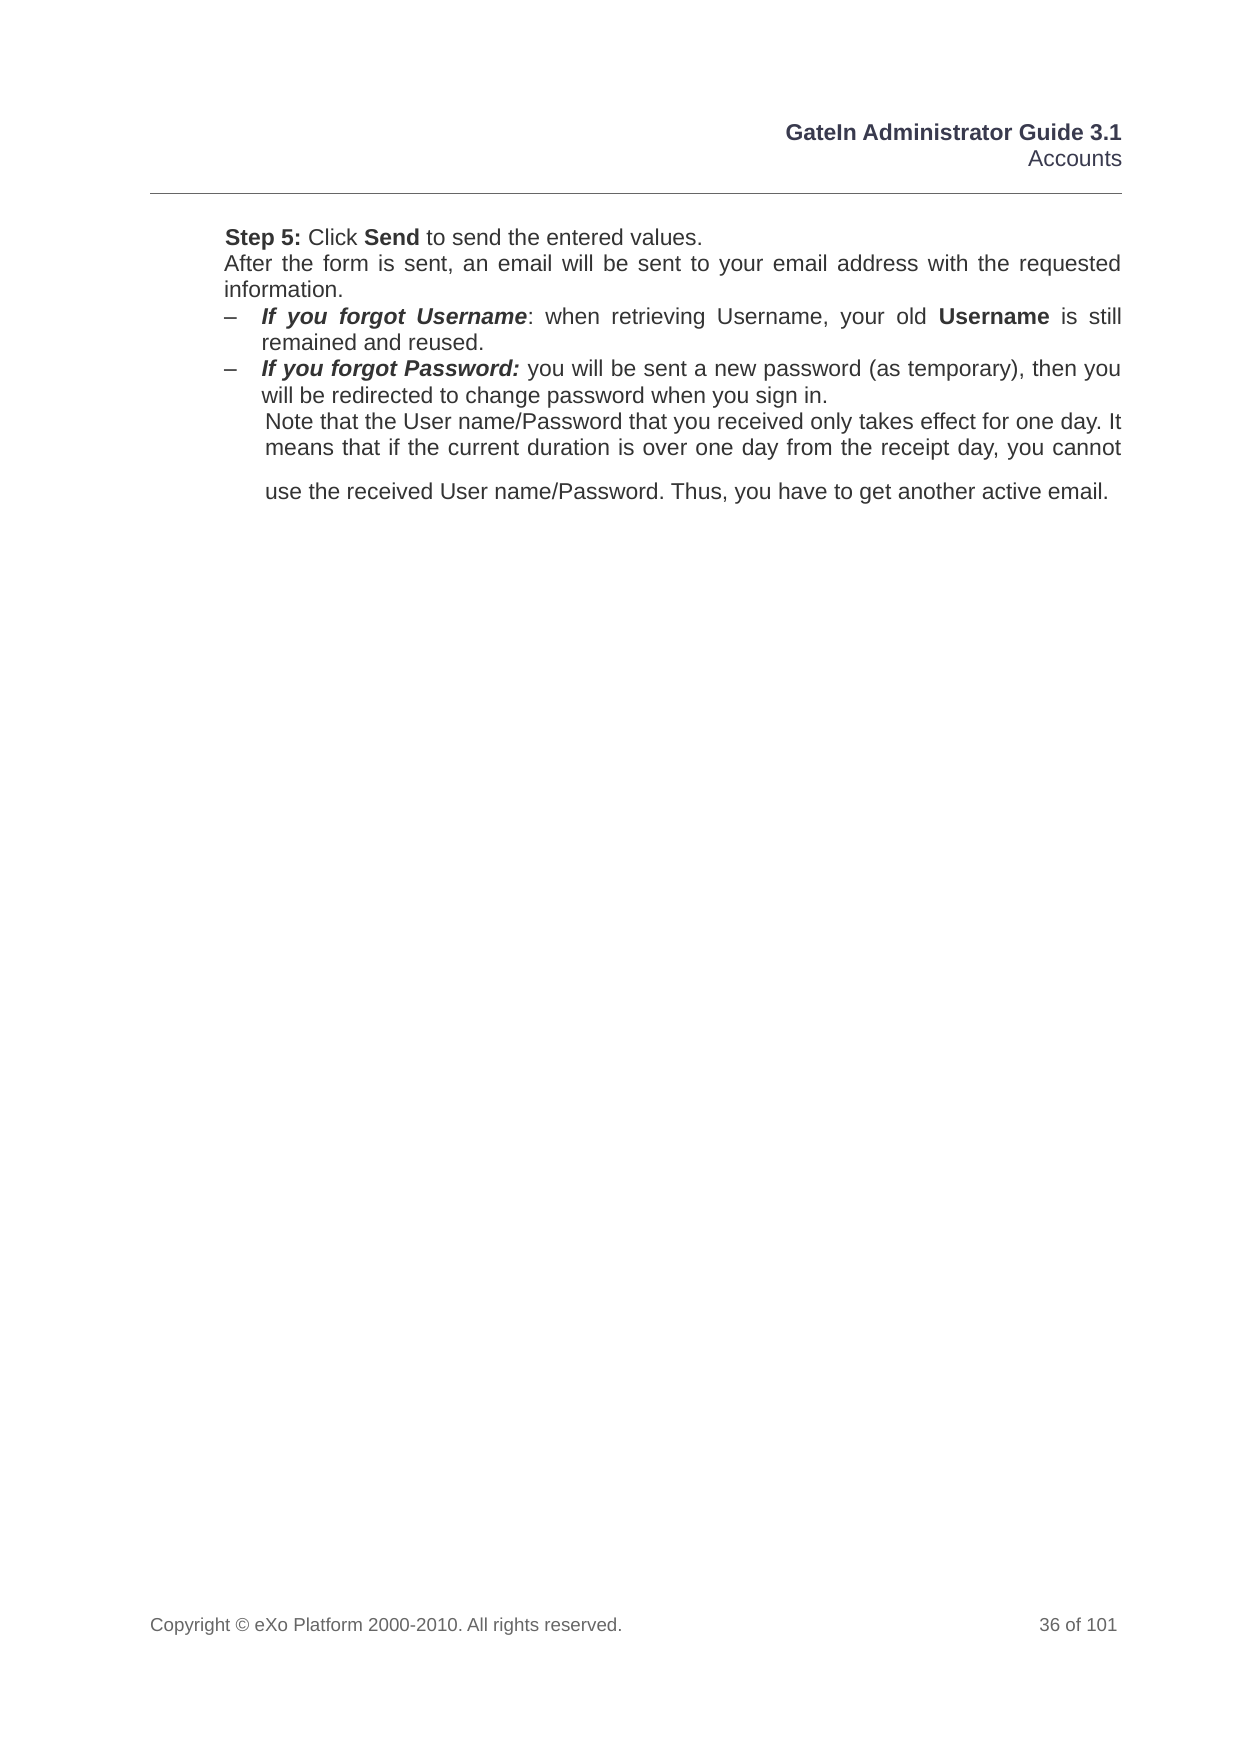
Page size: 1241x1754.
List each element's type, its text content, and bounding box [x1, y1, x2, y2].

list Step 5: Click Send to send the entered values. [187, 223, 1122, 250]
text After the form is sent, an email will be sent to your email address with the requested information. [224, 250, 1122, 303]
list Note that the User name/Password that you received only takes effect for one day. It means that if the current duration is over one day from the receipt day, you cannot use the received User name/Password. Thus, you have to get another active email. [227, 408, 1122, 509]
list If you forgot Username: when retrieving Username, your old Username is still remained and reused. [224, 303, 1122, 355]
list If you forgot Password: you will be sent a new password (as temporary), then you will be redirected to change password when you sign in. [224, 355, 1122, 408]
